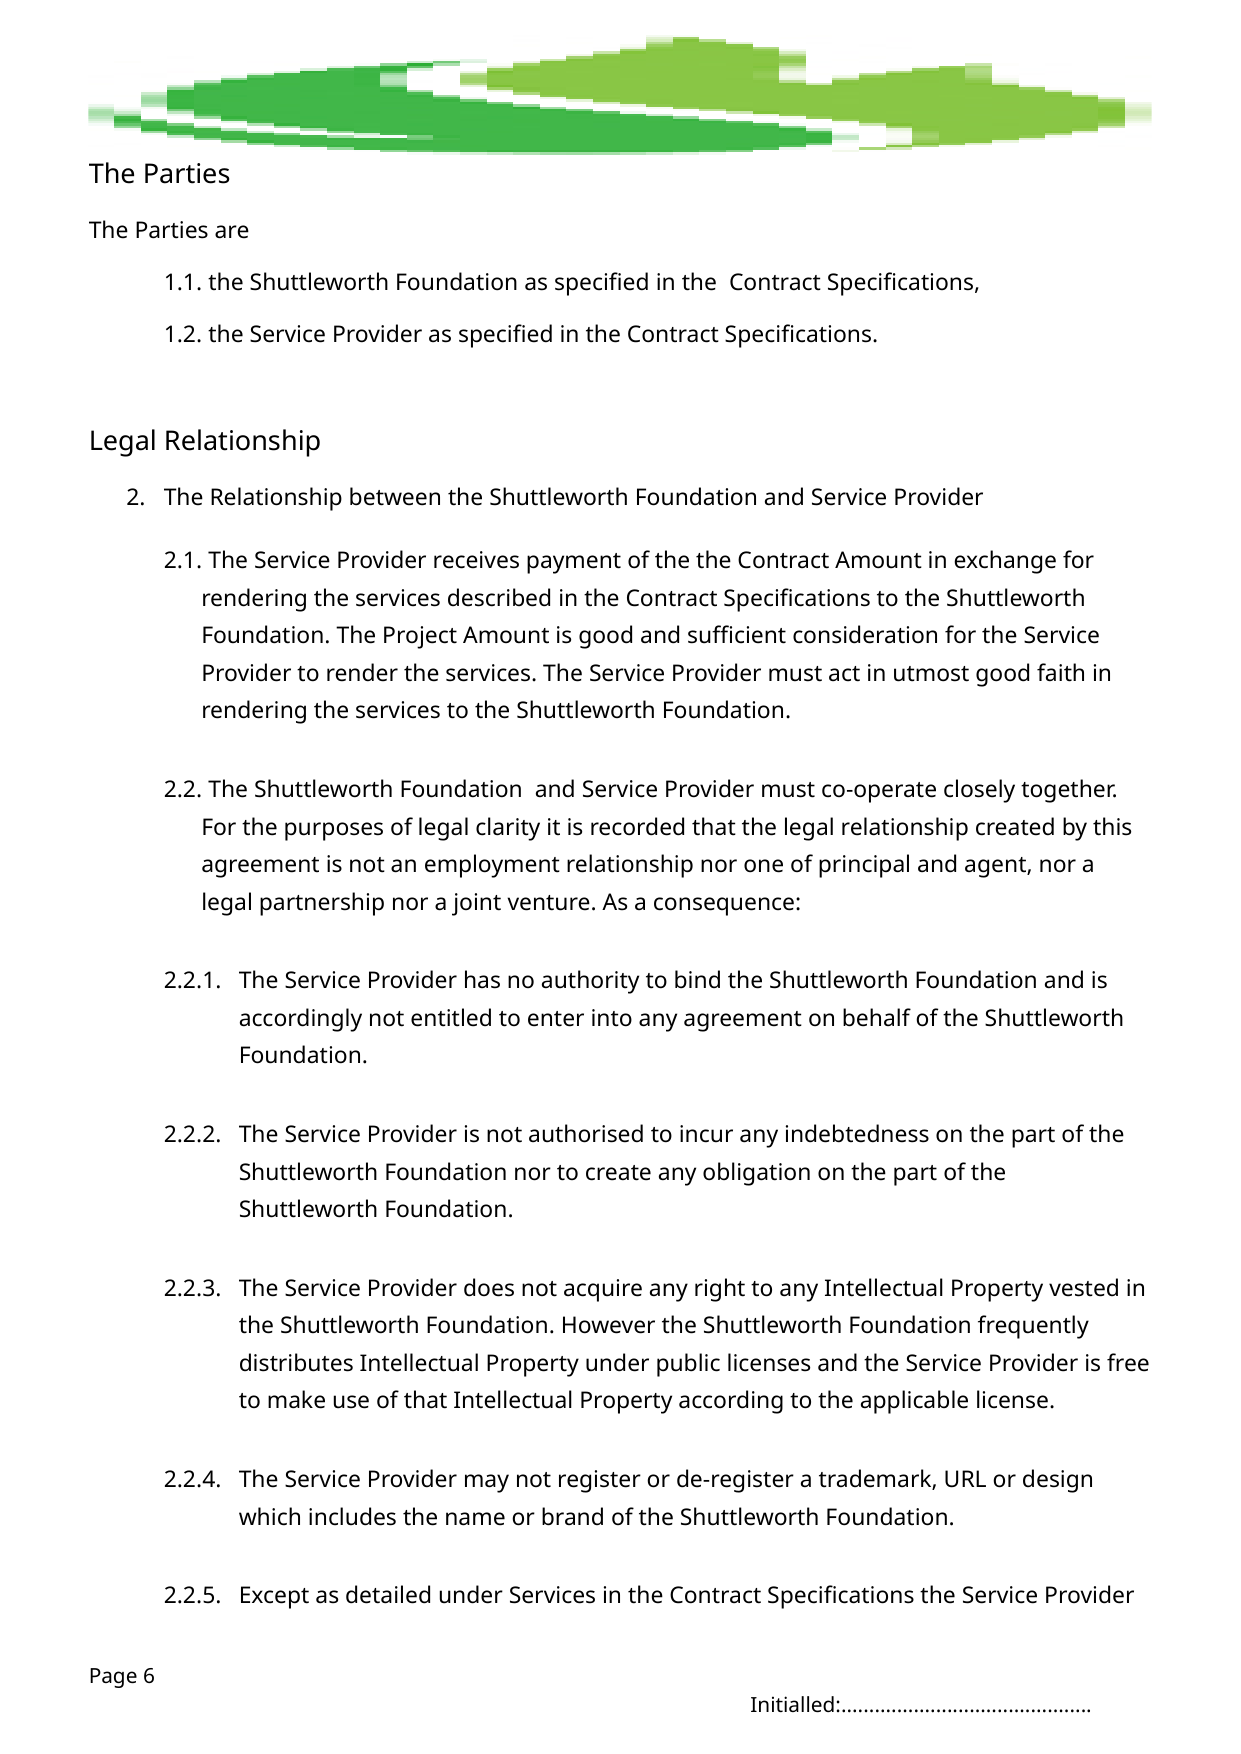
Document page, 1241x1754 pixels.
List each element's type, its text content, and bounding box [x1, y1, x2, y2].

subtitle The Parties are [88, 213, 1152, 245]
subtitle The Service Provider may not register or de-register a trademark, URL or design which includes the name or brand of the Shuttleworth Foundation. [163, 1463, 1152, 1532]
subtitle The Parties [88, 155, 1152, 192]
subtitle Legal Relationship [88, 422, 1152, 459]
subtitle The Shuttleworth Foundation and Service Provider must co-operate closely together. For the purposes of legal clarity it is recorded that the legal relationship created by this agreement is not an employment relationship nor one of principal and agent, nor a legal partnership nor a joint venture. As a consequence: [163, 773, 1152, 917]
subtitle The Service Provider is not authorised to incur any indebtedness on the part of the Shuttleworth Foundation nor to create any obligation on the part of the Shuttleworth Foundation. [163, 1118, 1152, 1224]
subtitle The Service Provider has no authority to bind the Shuttleworth Foundation and is accordingly not entitled to enter into any agreement on behalf of the Shuttleworth Foundation. [163, 964, 1152, 1071]
subtitle The Service Provider does not acquire any right to any Intellectual Property vested in the Shuttleworth Foundation. However the Shuttleworth Foundation frequently distributes Intellectual Property under public licenses and the Service Provider is free to make use of that Intellectual Property according to the applicable license. [163, 1272, 1152, 1416]
subtitle the Service Provider as specified in the Contract Specifications. [163, 318, 1152, 349]
subtitle the Shuttleworth Foundation as specified in the Contract Specifications, [163, 266, 1152, 297]
subtitle The Relationship between the Shuttleworth Foundation and Service Provider [126, 481, 1152, 512]
subtitle Except as detailed under Services in the Contract Specifications the Service Provider [163, 1579, 1152, 1611]
subtitle The Service Provider receives payment of the the Contract Amount in exchange for rendering the services described in the Contract Specifications to the Shuttleworth Foundation. The Project Amount is good and sufficient consideration for the Service Provider to render the services. The Service Provider must act in utmost good faith in rendering the services to the Shuttleworth Foundation. [163, 544, 1152, 726]
picture [88, 35, 1152, 155]
